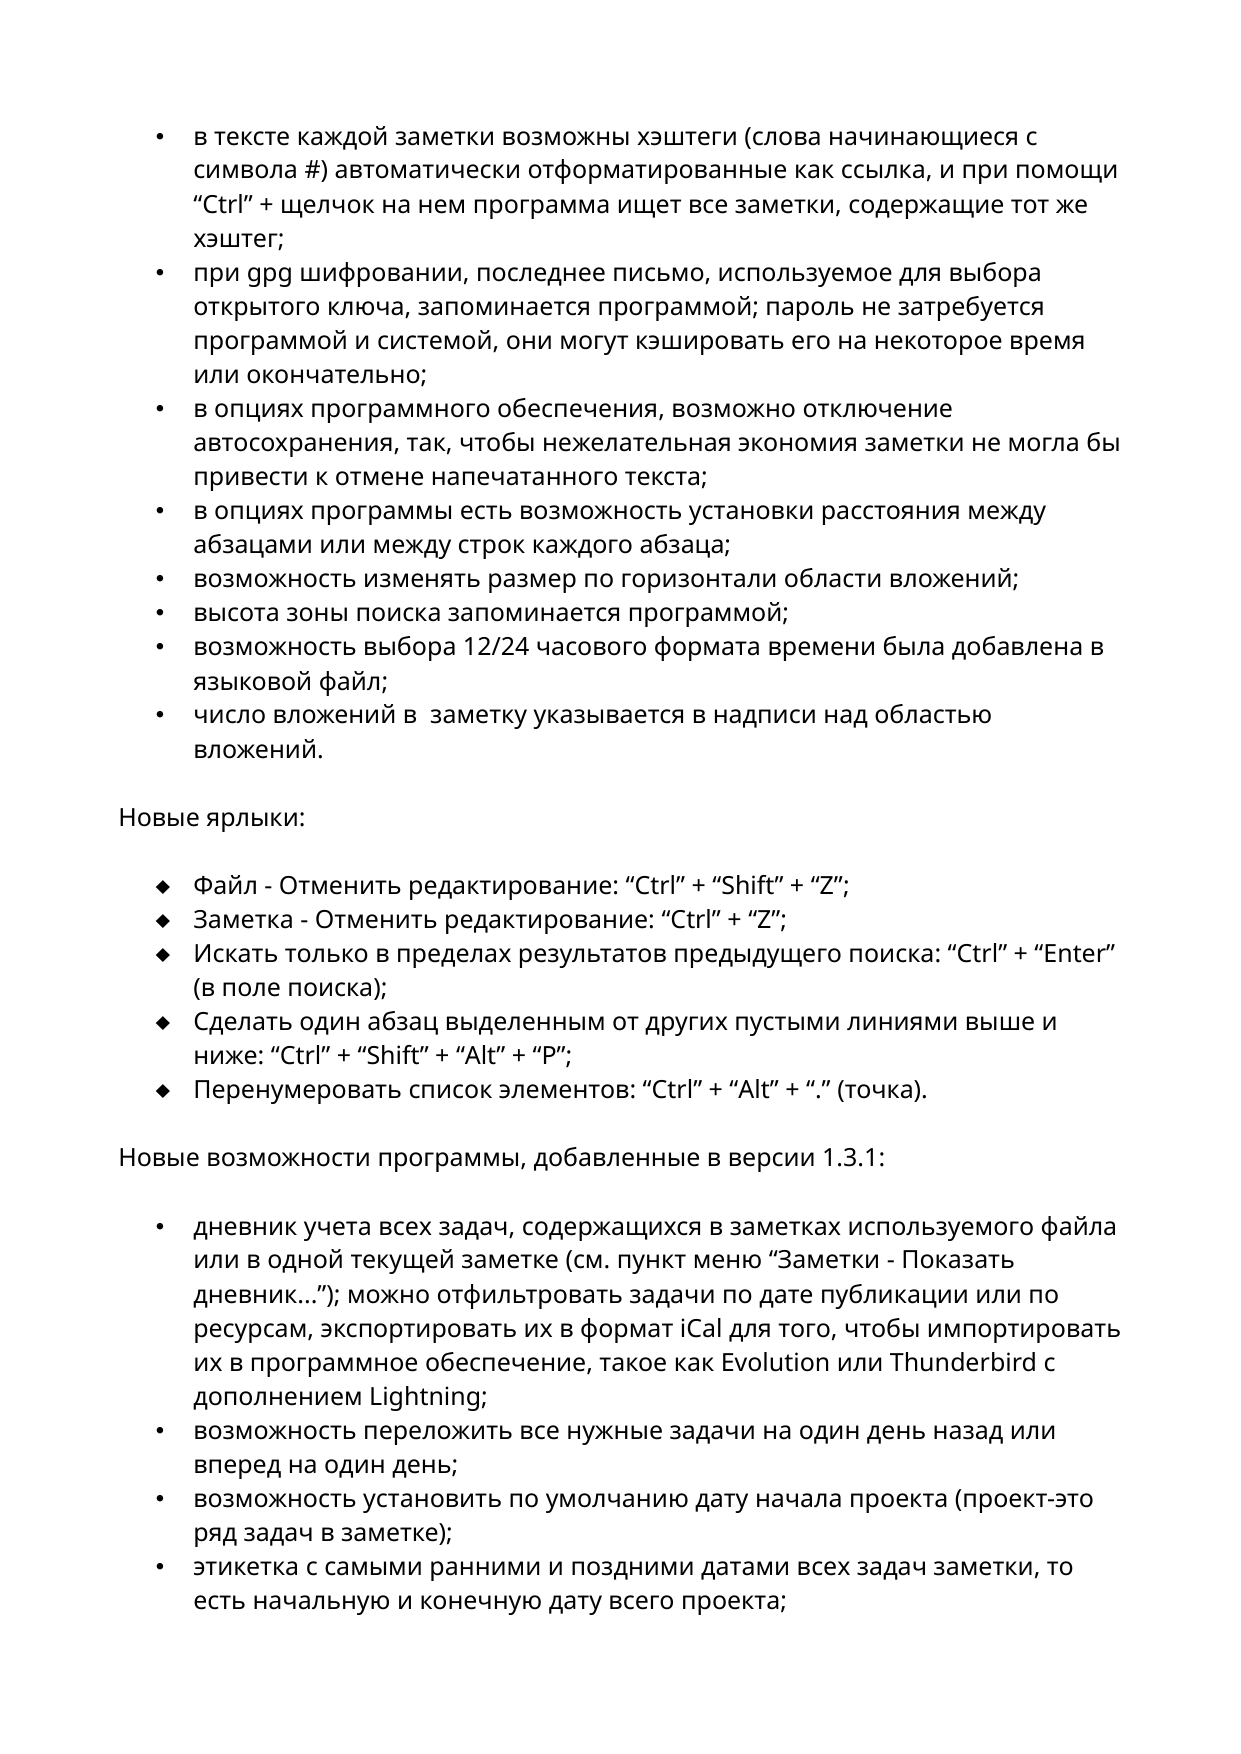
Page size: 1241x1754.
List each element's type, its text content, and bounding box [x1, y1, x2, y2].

list в тексте каждой заметки возможны хэштеги (слова начинающиеся с символа #) автоматически отформатированные как ссылка, и при помощи “Ctrl” + щелчок на нем программа ищет все заметки, содержащие тот же хэштег; [156, 118, 1122, 254]
list возможность переложить все нужные задачи на один день назад или вперед на один день; [156, 1412, 1122, 1481]
list Перенумеровать список элементов: “Ctrl” + “Alt” + “.” (точка). [156, 1072, 1122, 1106]
list Искать только в пределах результатов предыдущего поиска: “Ctrl” + “Enter” (в поле поиска); [156, 936, 1122, 1004]
list высота зоны поиска запоминается программой; [156, 595, 1122, 629]
list возможность установить по умолчанию дату начала проекта (проект-это ряд задач в заметке); [156, 1481, 1122, 1549]
list Заметка - Отменить редактирование: “Ctrl” + “Z”; [156, 902, 1122, 936]
list при gpg шифровании, последнее письмо, используемое для выбора открытого ключа, запоминается программой; пароль не затребуется программой и системой, они могут кэшировать его на некоторое время или окончательно; [156, 254, 1122, 391]
text Новые ярлыки: [118, 799, 1122, 833]
list возможность изменять размер по горизонтали области вложений; [156, 561, 1122, 595]
list возможность выбора 12/24 часового формата времени была добавлена в языковой файл; [156, 629, 1122, 697]
list Файл - Отменить редактирование: “Ctrl” + “Shift” + “Z”; [156, 867, 1122, 902]
list число вложений в заметку указывается в надписи над областью вложений. [156, 697, 1122, 765]
list дневник учета всех задач, содержащихся в заметках используемого файла или в одной текущей заметке (см. пункт меню “Заметки - Показать дневник...”); можно отфильтровать задачи по дате публикации или по ресурсам, экспортировать их в формат iCal для того, чтобы импортировать их в программное обеспечение, такое как Evolution или Thunderbird с дополнением Lightning; [156, 1208, 1122, 1412]
list Сделать один абзац выделенным от других пустыми линиями выше и ниже: “Ctrl” + “Shift” + “Alt” + “P”; [156, 1004, 1122, 1072]
text Новые возможности программы, добавленные в версии 1.3.1: [118, 1140, 1122, 1174]
list в опциях программного обеспечения, возможно отключение автосохранения, так, чтобы нежелательная экономия заметки не могла бы привести к отмене напечатанного текста; [156, 391, 1122, 493]
list этикетка с самыми ранними и поздними датами всех задач заметки, то есть начальную и конечную дату всего проекта; [156, 1549, 1122, 1617]
list в опциях программы есть возможность установки расстояния между абзацами или между строк каждого абзаца; [156, 493, 1122, 561]
